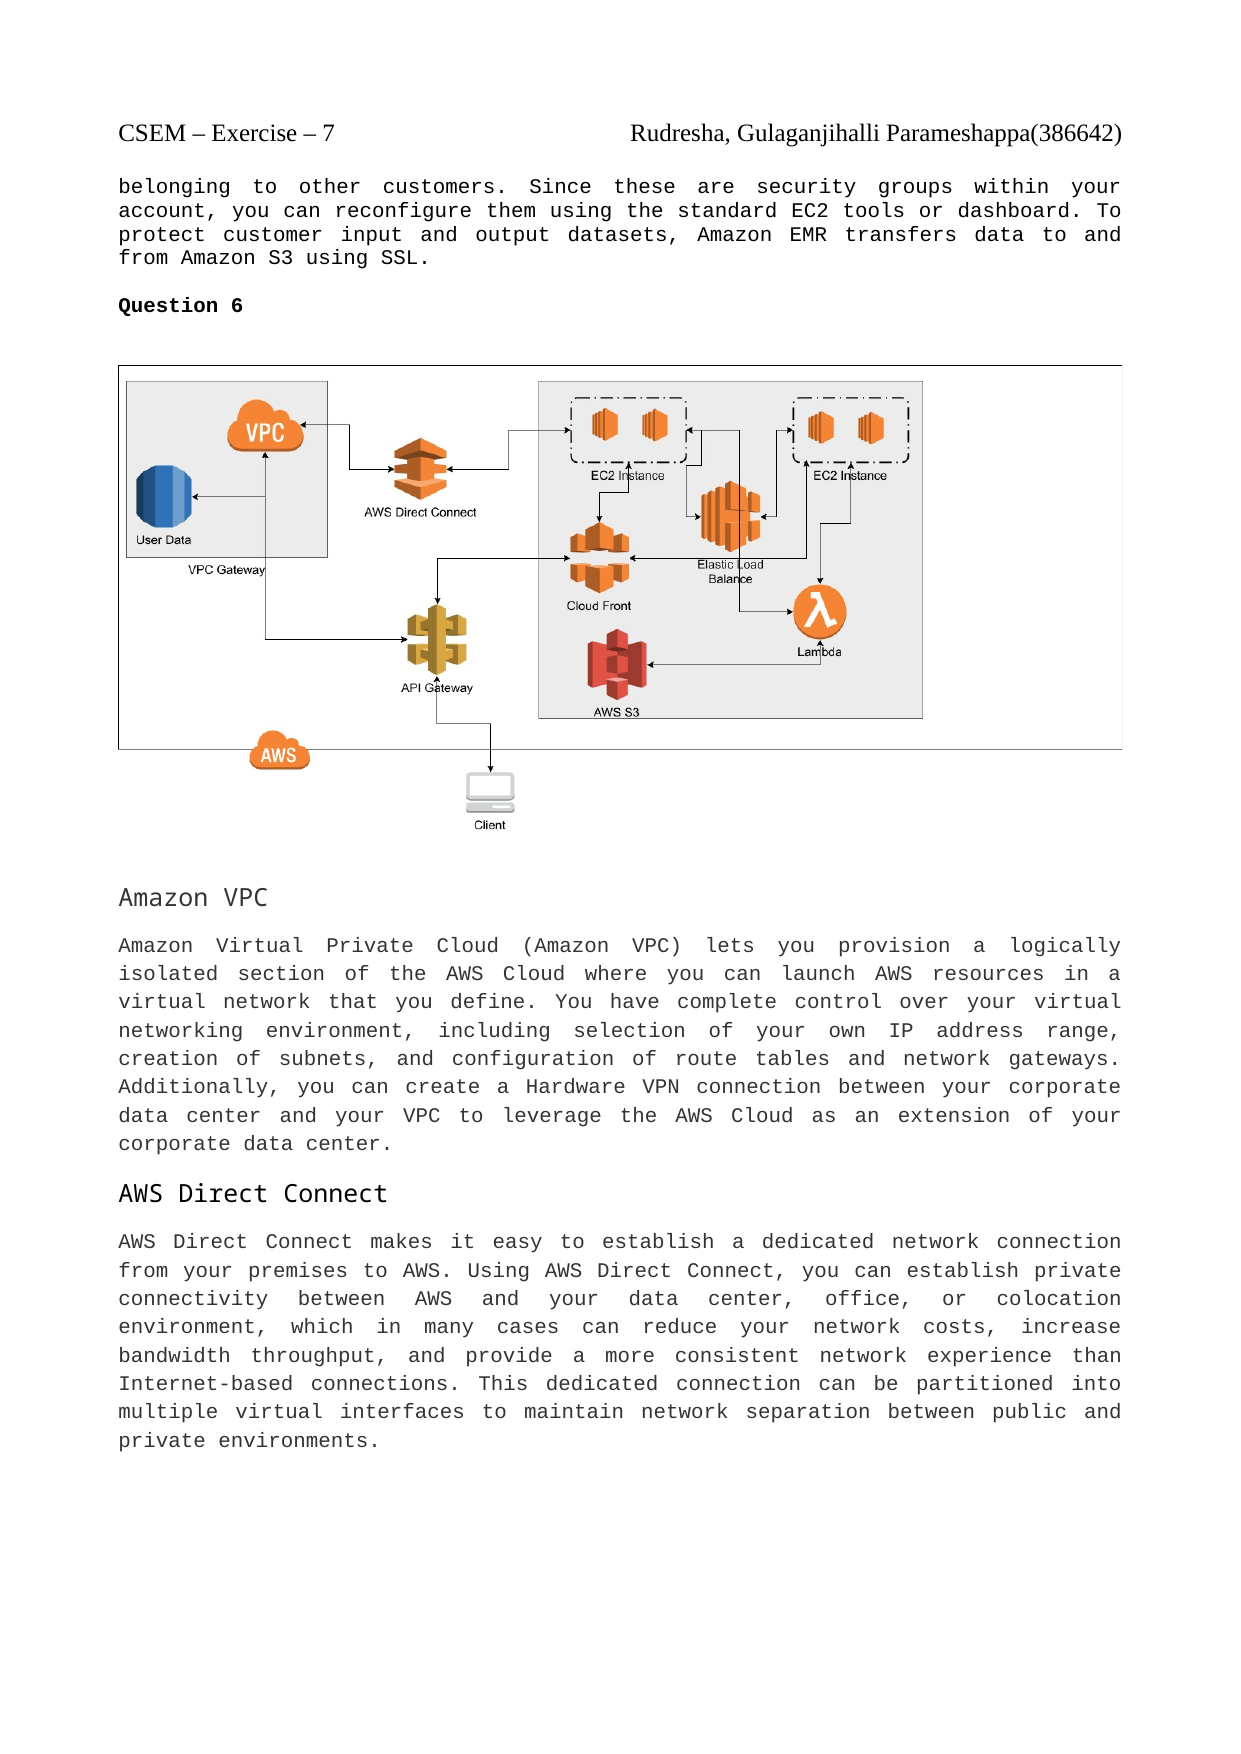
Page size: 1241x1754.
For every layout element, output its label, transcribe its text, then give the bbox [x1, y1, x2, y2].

text Question 6 [118, 294, 1122, 318]
picture [118, 365, 1123, 832]
text Amazon Virtual Private Cloud (Amazon VPC) lets you provision a logically isolated section of the AWS Cloud where you can launch AWS resources in a virtual network that you define. You have complete control over your virtual networking environment, including selection of your own IP address range, creation of subnets, and configuration of route tables and network gateways. Additionally, you can create a Hardware VPN connection between your corporate data center and your VPC to leverage the AWS Cloud as an extension of your corporate data center. [118, 934, 1122, 1157]
text AWS Direct Connect makes it easy to establish a dedicated network connection from your premises to AWS. Using AWS Direct Connect, you can establish private connectivity between AWS and your data center, office, or colocation environment, which in many cases can reduce your network costs, increase bandwidth throughput, and provide a more consistent network experience than Internet-based connections. This dedicated connection can be partitioned into multiple virtual interfaces to maintain network separation between public and private environments. [118, 1231, 1122, 1453]
text AWS Direct Connect [118, 1176, 1122, 1210]
text Amazon VPC [118, 879, 1122, 913]
text belonging to other customers. Since these are security groups within your account, you can reconfigure them using the standard EC2 tools or dashboard. To protect customer input and output datasets, Amazon EMR transfers data to and from Amazon S3 using SSL. [118, 176, 1122, 271]
